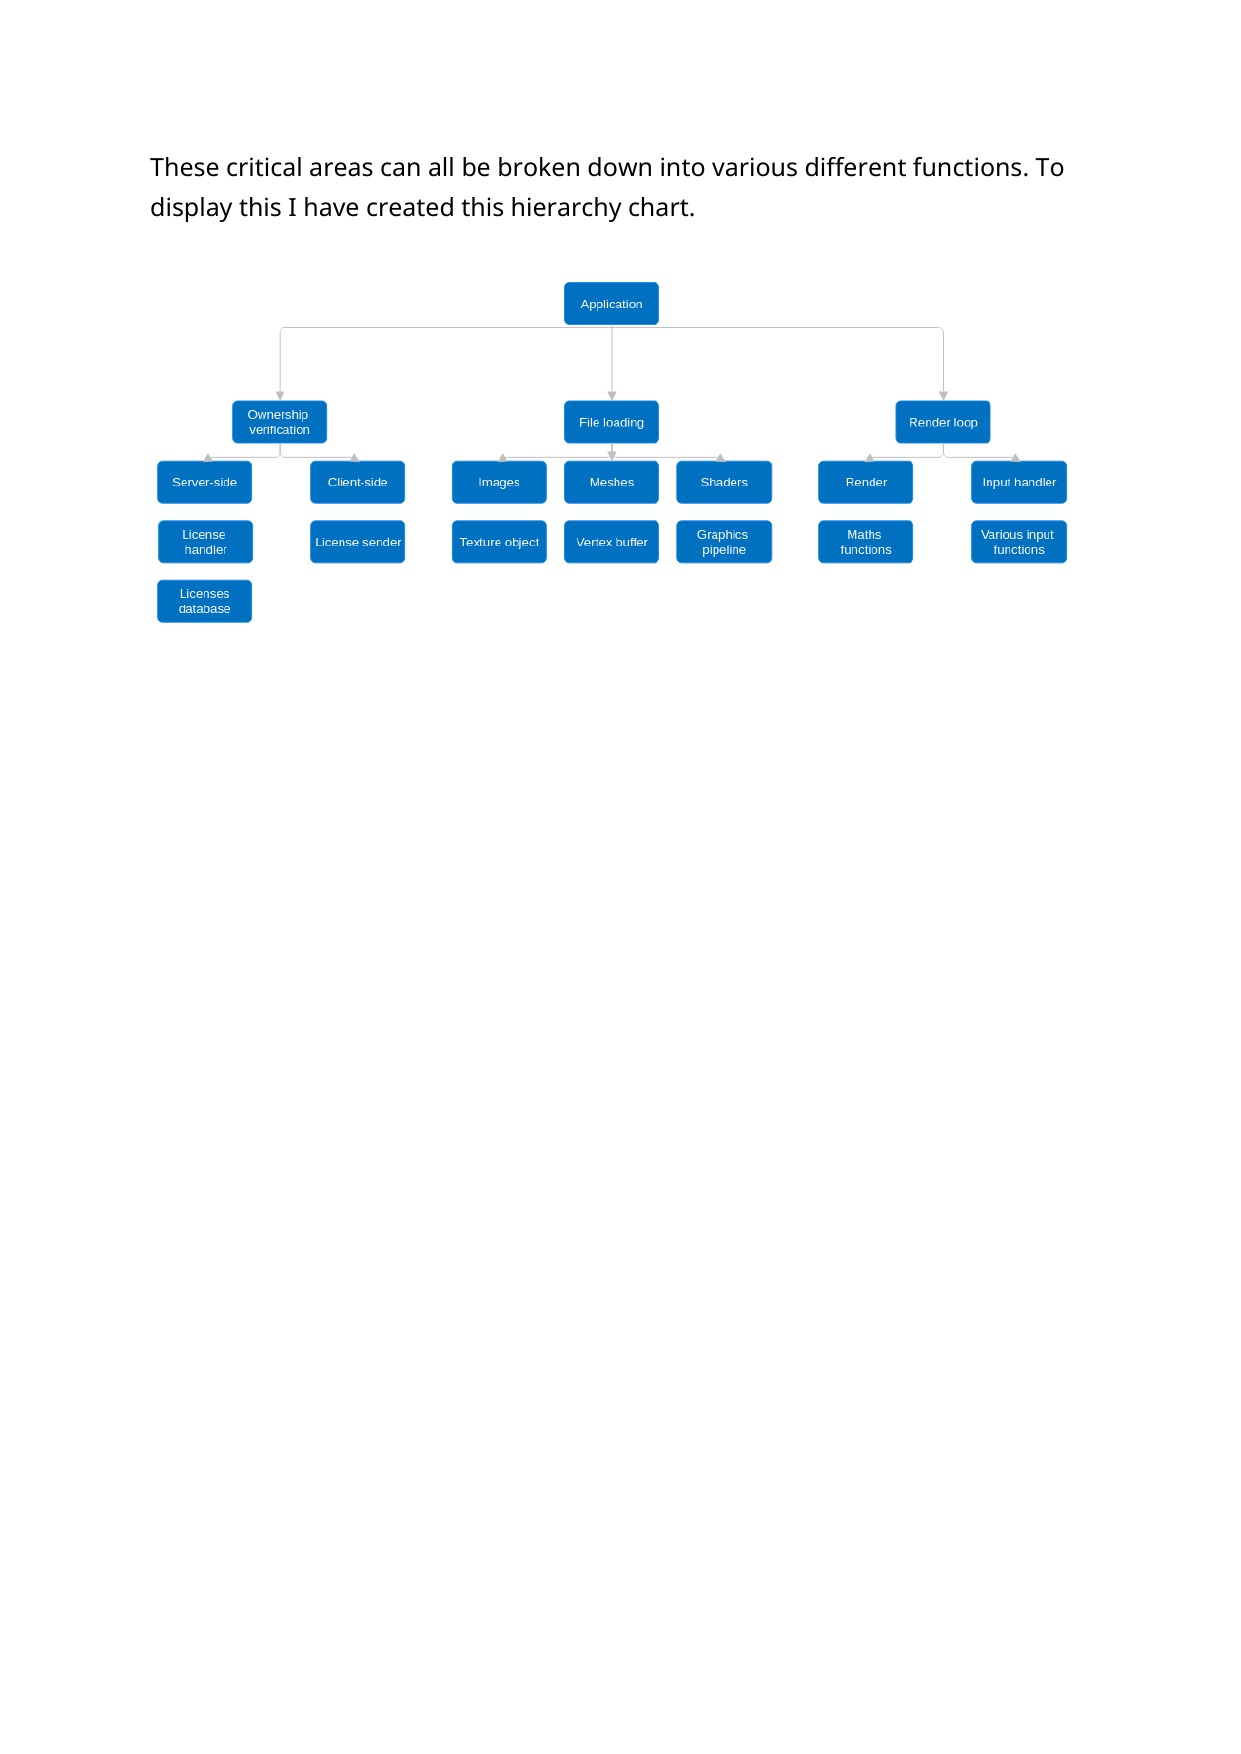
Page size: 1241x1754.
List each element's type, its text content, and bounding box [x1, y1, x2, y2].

picture [146, 247, 1088, 645]
text These critical areas can all be broken down into various different functions. To display this I have created this hierarchy chart. [150, 150, 1090, 223]
